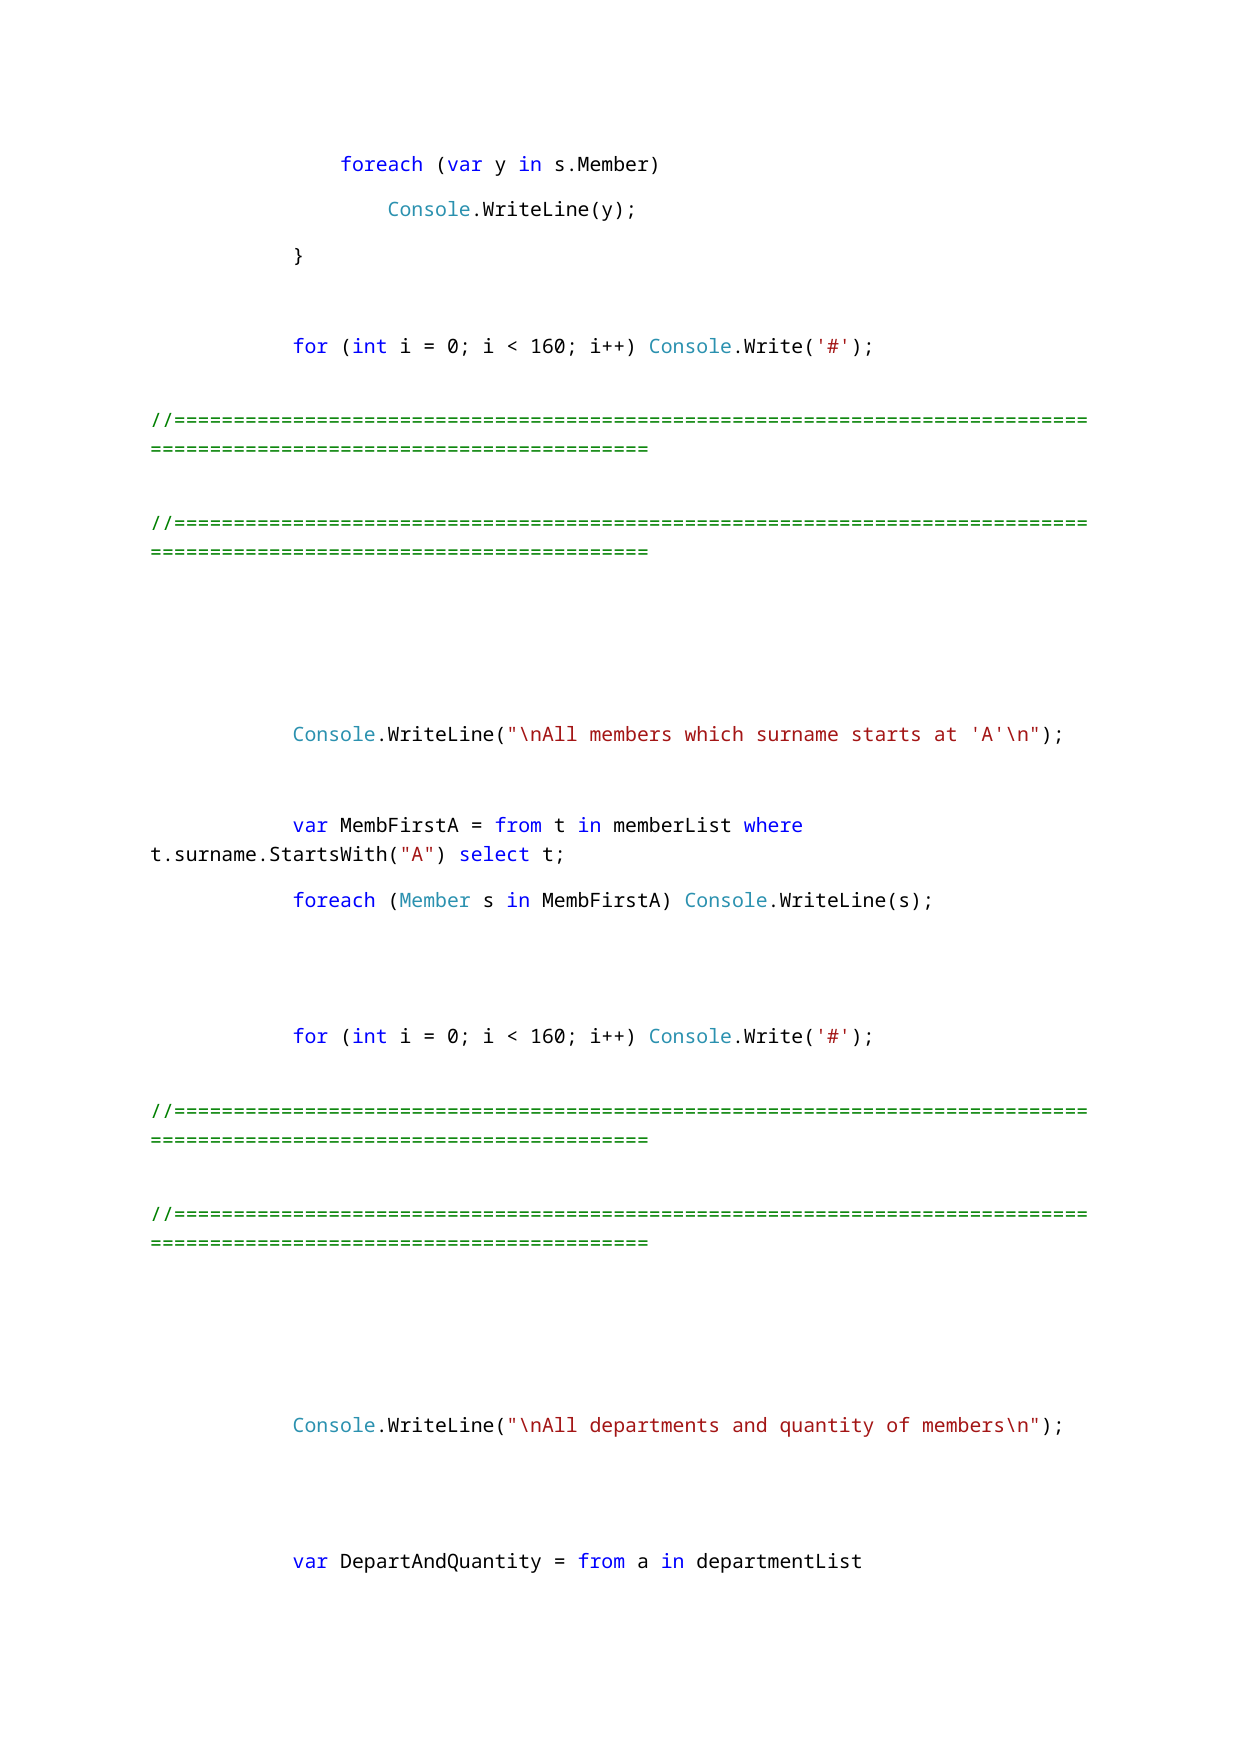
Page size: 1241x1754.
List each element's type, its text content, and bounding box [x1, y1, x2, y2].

text var MembFirstA = from t in memberList where t.surname.StartsWith("A") select t; [150, 812, 1090, 867]
text //======================================================================================================================= [150, 1068, 1090, 1153]
text //======================================================================================================================= [150, 378, 1090, 462]
text foreach (Member s in MembFirstA) Console.WriteLine(s); [150, 886, 1090, 913]
text Console.WriteLine("\nAll members which surname starts at 'A'\n"); [150, 721, 1090, 748]
text Console.WriteLine(y); [150, 196, 1090, 222]
text for (int i = 0; i < 160; i++) Console.Write('#'); [150, 332, 1090, 359]
text } [150, 241, 1090, 268]
text for (int i = 0; i < 160; i++) Console.Write('#'); [150, 1023, 1090, 1049]
text //======================================================================================================================= [150, 1171, 1090, 1256]
text var DepartAndQuantity = from a in departmentList [150, 1548, 1090, 1575]
text Console.WriteLine("\nAll departments and quantity of members\n"); [150, 1411, 1090, 1438]
text foreach (var y in s.Member) [150, 150, 1090, 177]
text //======================================================================================================================= [150, 481, 1090, 566]
